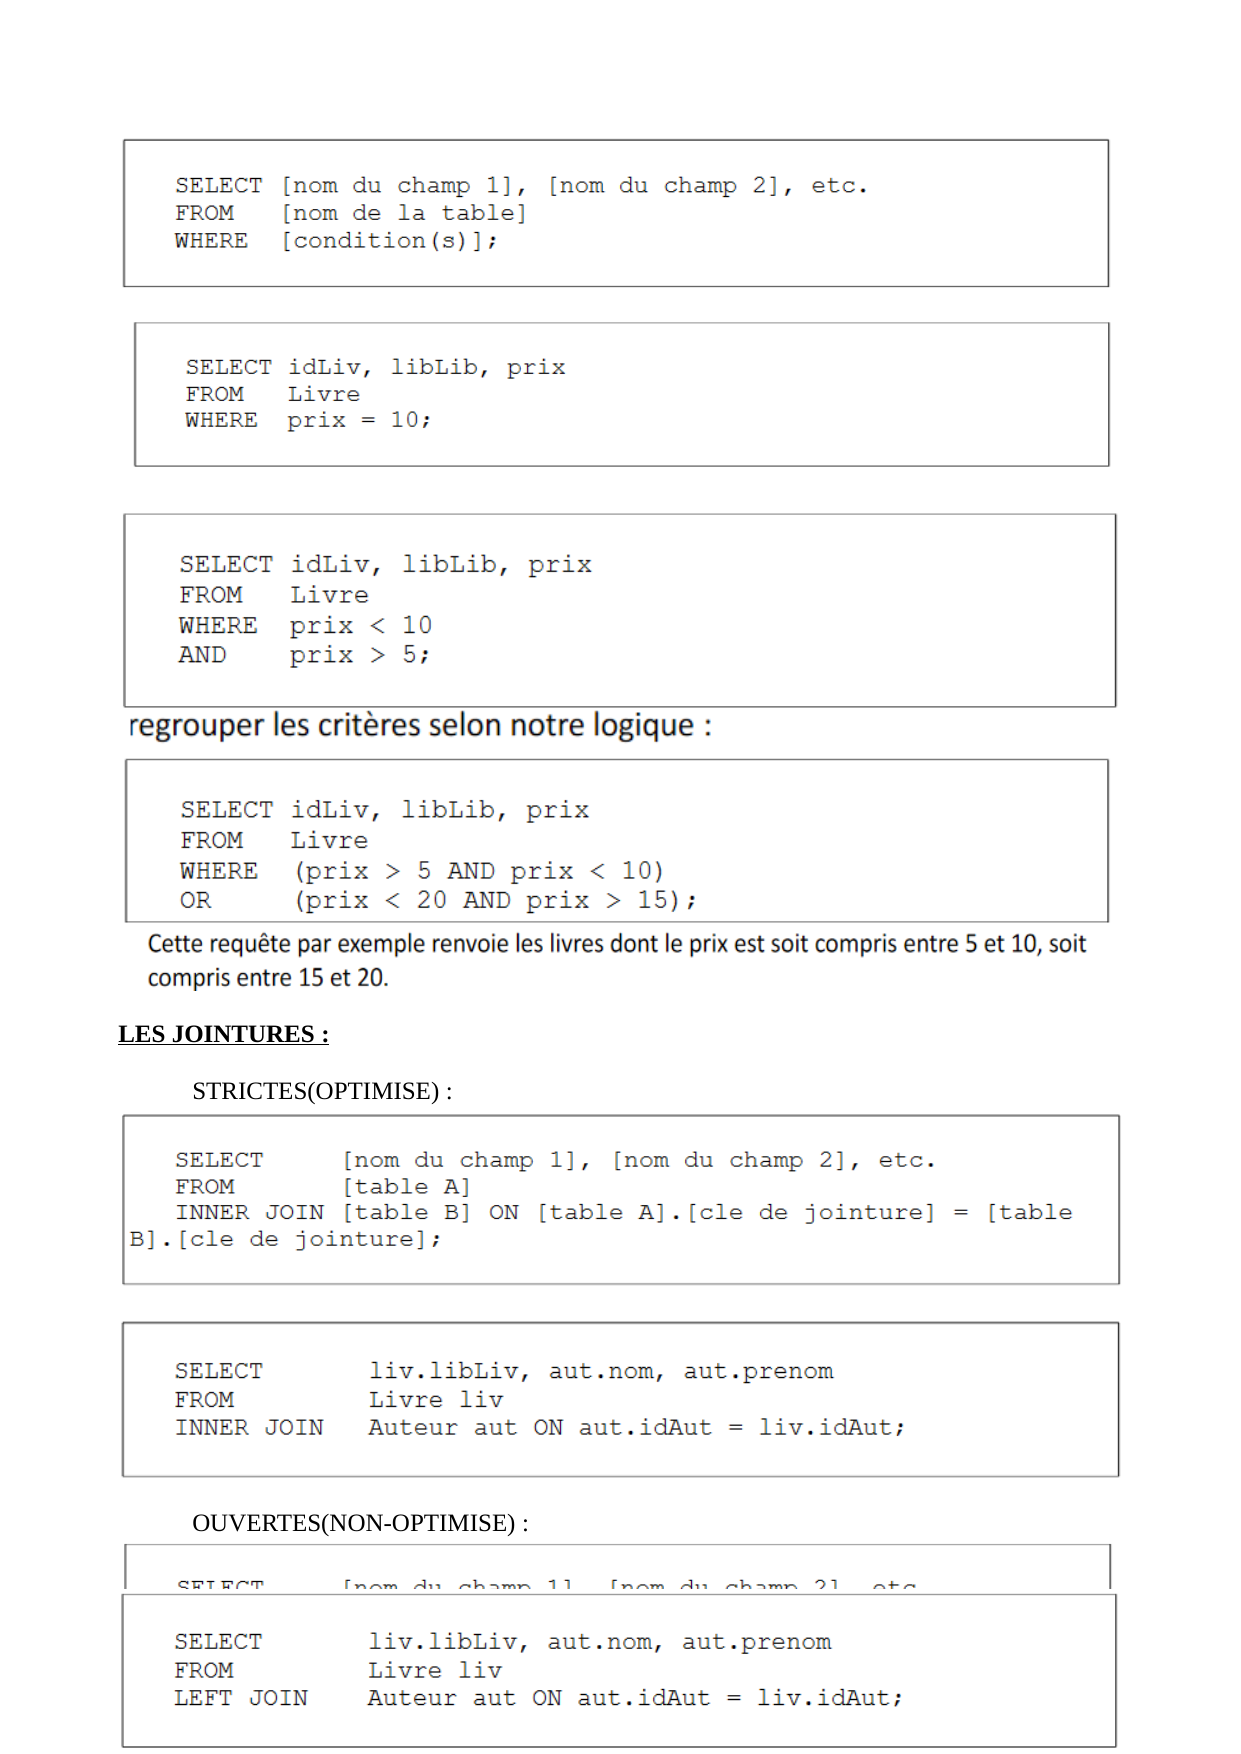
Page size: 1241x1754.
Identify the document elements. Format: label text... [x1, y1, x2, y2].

picture [118, 1318, 1123, 1480]
text LES JOINTURES : [118, 1019, 1122, 1048]
picture [118, 137, 1114, 292]
picture [119, 1537, 1124, 1754]
picture [121, 755, 1114, 991]
picture [118, 503, 1123, 747]
picture [121, 1111, 1126, 1290]
picture [123, 320, 1118, 475]
text STRICTES(OPTIMISE) : [118, 1076, 1122, 1105]
text OUVERTES(NON-OPTIMISE) : [118, 1508, 1122, 1537]
